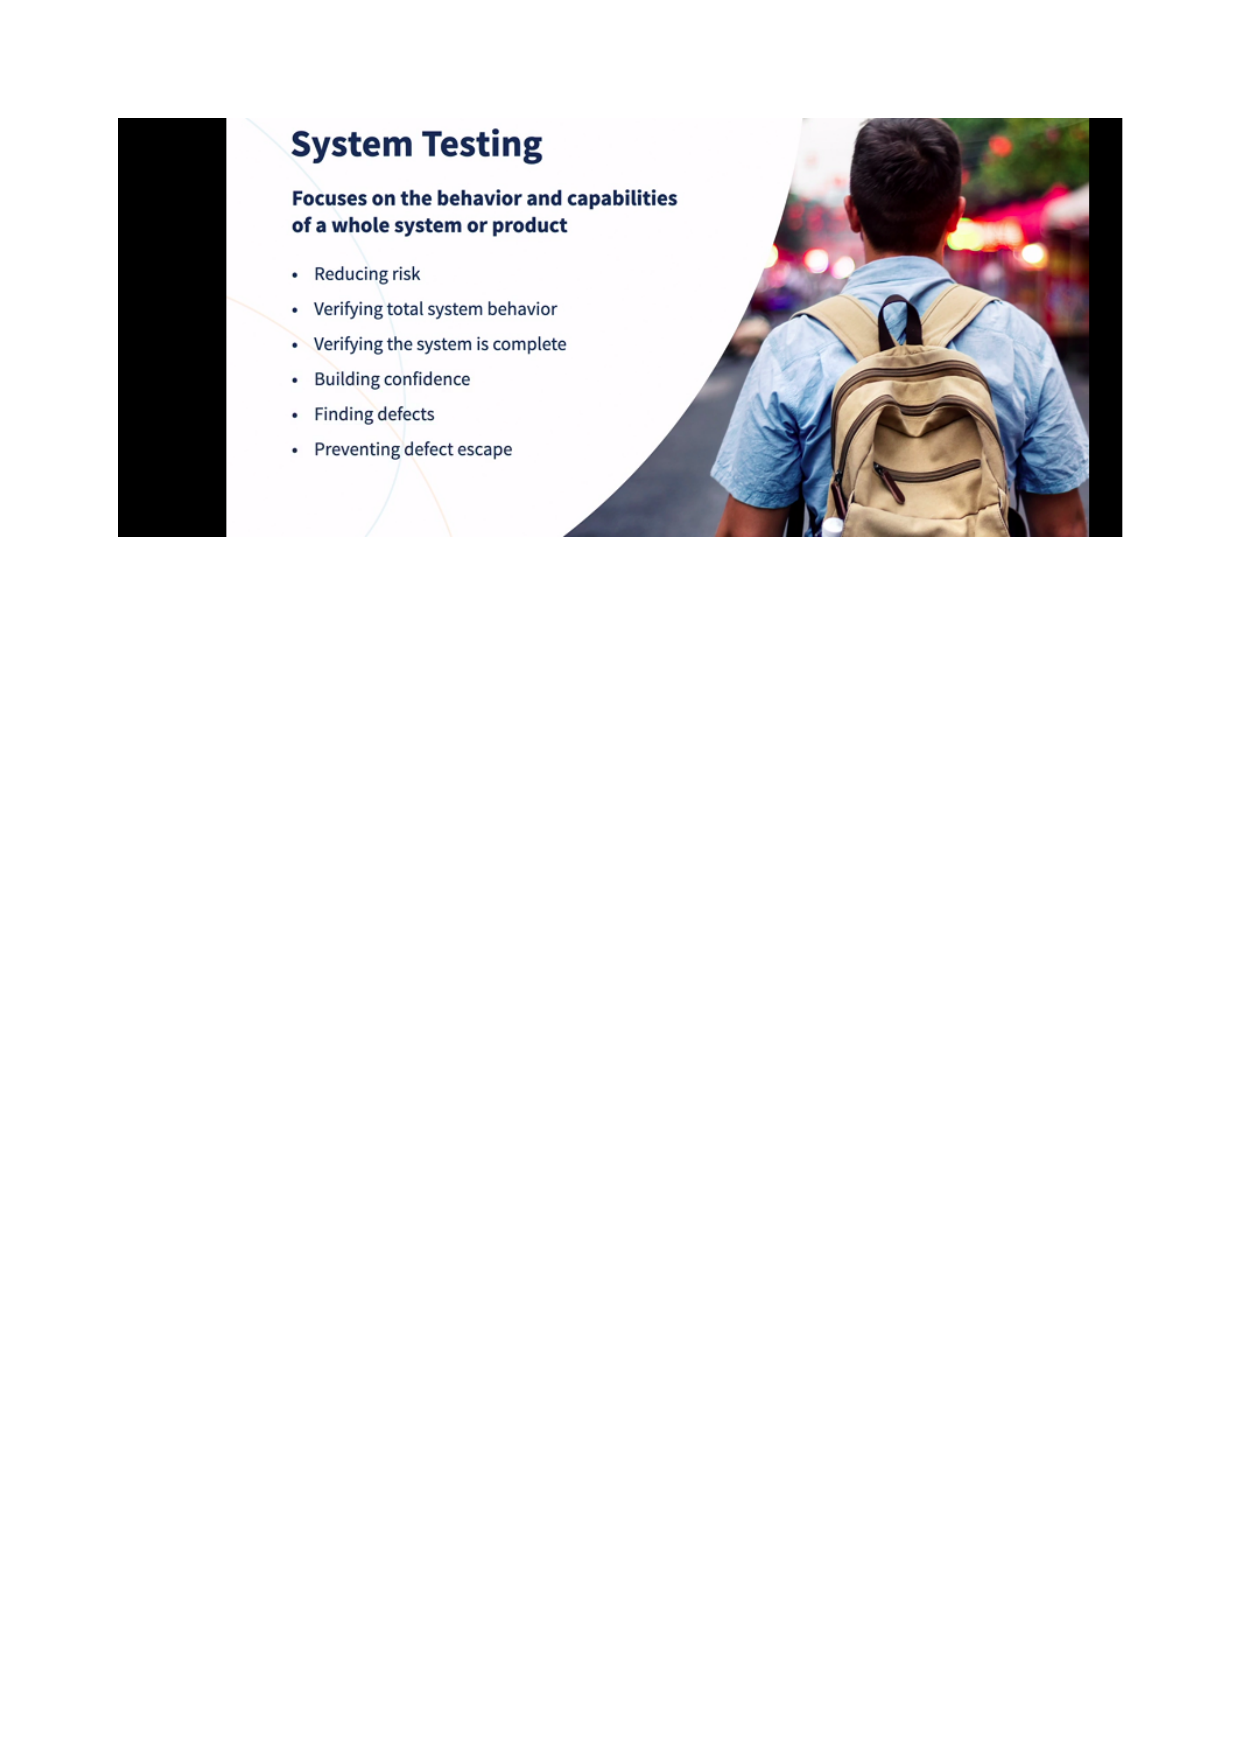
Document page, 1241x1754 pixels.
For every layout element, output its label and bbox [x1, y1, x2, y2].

picture [118, 118, 1123, 537]
